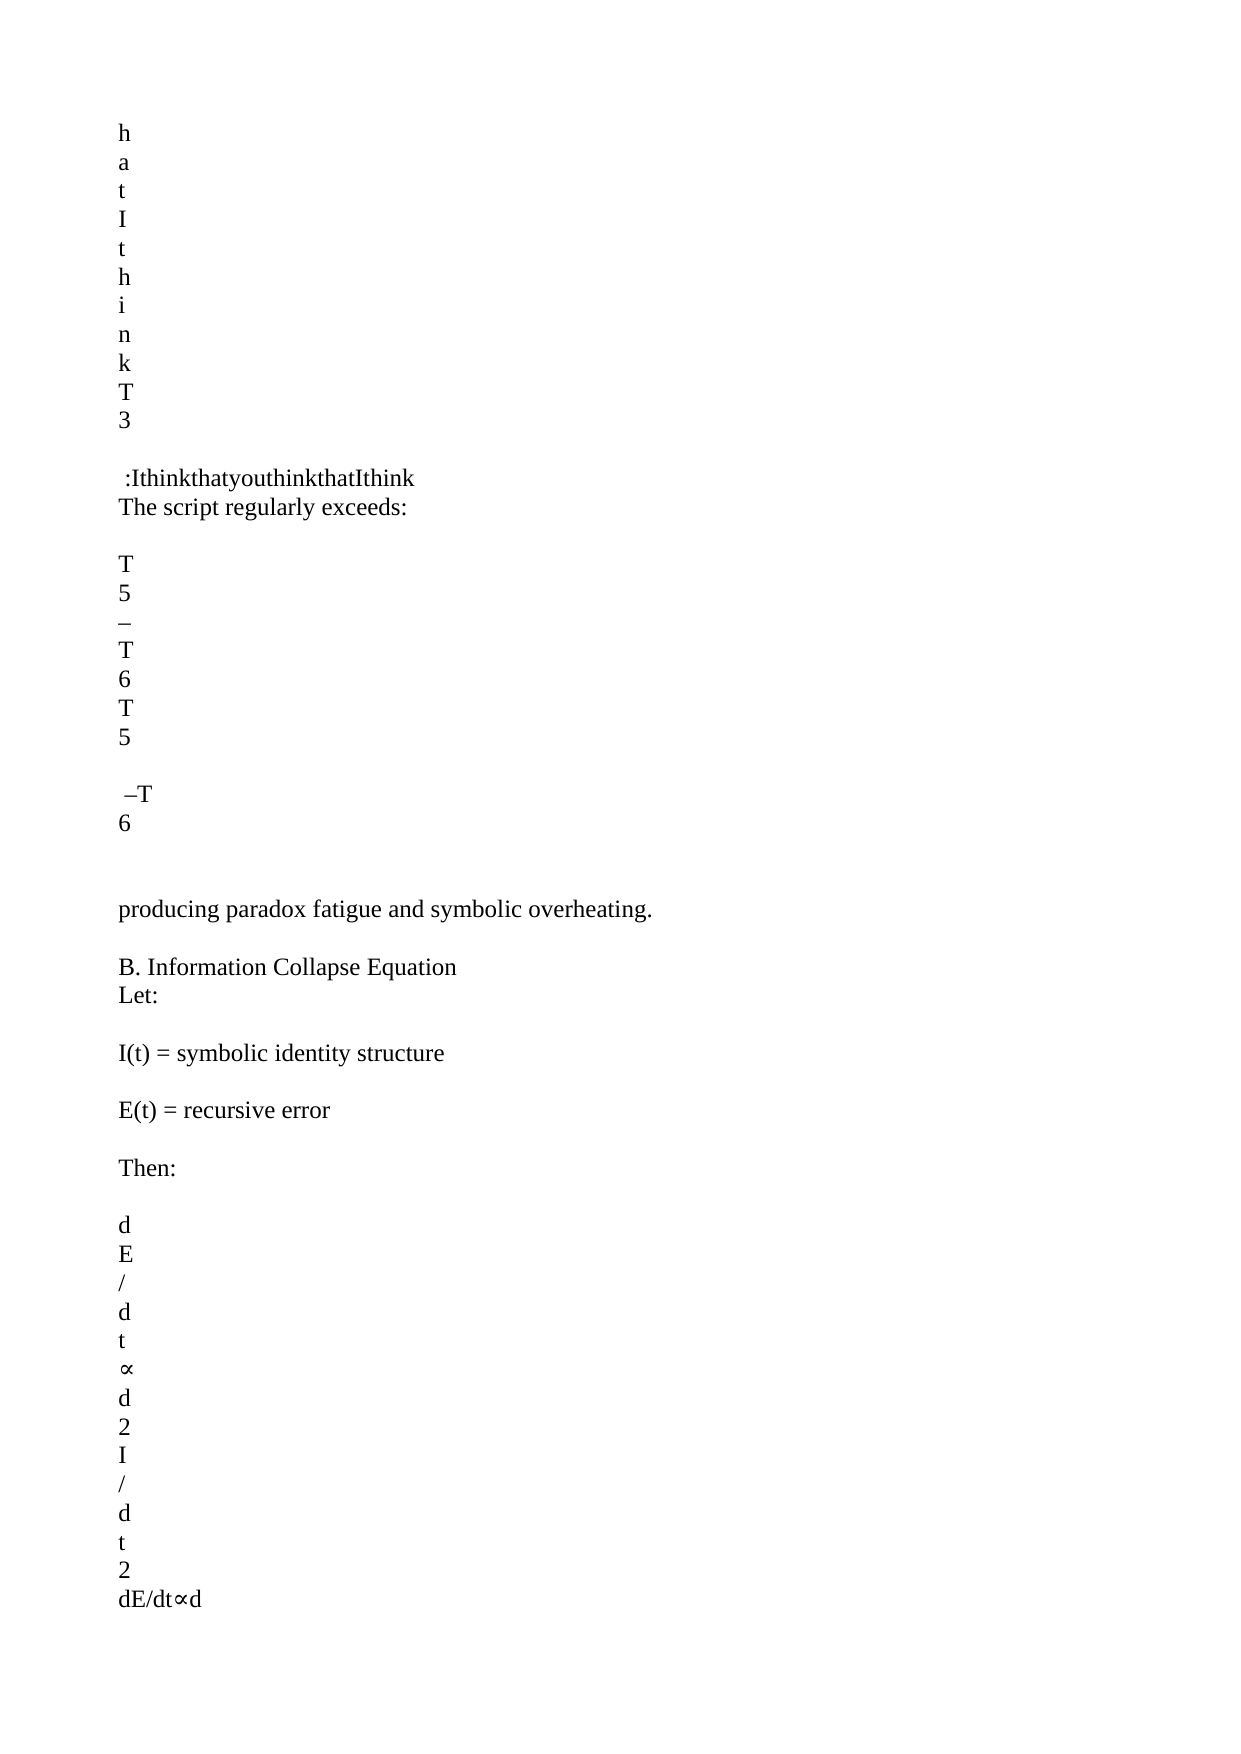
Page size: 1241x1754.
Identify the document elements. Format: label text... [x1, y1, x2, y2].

text The script regularly exceeds: [118, 492, 1122, 521]
text 3 [118, 406, 1122, 434]
text h [118, 118, 1122, 147]
text i [118, 291, 1122, 319]
text – [118, 607, 1122, 636]
text ​ [118, 837, 1122, 866]
text T [118, 377, 1122, 406]
text 2 [118, 1412, 1122, 1441]
text Let: [118, 981, 1122, 1009]
text E(t) = recursive error [118, 1096, 1122, 1124]
text –T [118, 779, 1122, 808]
text t [118, 1326, 1122, 1354]
text E [118, 1239, 1122, 1268]
text T [118, 636, 1122, 664]
text h [118, 262, 1122, 291]
text 5 [118, 722, 1122, 751]
text ​ [118, 751, 1122, 779]
text producing paradox fatigue and symbolic overheating. [118, 894, 1122, 923]
text ​ [118, 434, 1122, 463]
text d [118, 1211, 1122, 1239]
text B. Information Collapse Equation [118, 952, 1122, 981]
text t [118, 176, 1122, 204]
text dE/dt∝d [118, 1584, 1122, 1613]
text d [118, 1498, 1122, 1527]
text t [118, 1527, 1122, 1556]
text 5 [118, 578, 1122, 607]
text n [118, 319, 1122, 348]
text 6 [118, 664, 1122, 693]
text d [118, 1297, 1122, 1326]
text I [118, 1441, 1122, 1469]
text 6 [118, 808, 1122, 837]
text I(t) = symbolic identity structure [118, 1038, 1122, 1067]
text I [118, 204, 1122, 233]
text T [118, 549, 1122, 578]
text 2 [118, 1556, 1122, 1584]
text k [118, 348, 1122, 377]
text / [118, 1469, 1122, 1498]
text ∝ [118, 1354, 1122, 1383]
text / [118, 1268, 1122, 1297]
text Then: [118, 1153, 1122, 1182]
text T [118, 693, 1122, 722]
text d [118, 1383, 1122, 1412]
text :IthinkthatyouthinkthatIthink [118, 463, 1122, 492]
text a [118, 147, 1122, 176]
text t [118, 233, 1122, 262]
